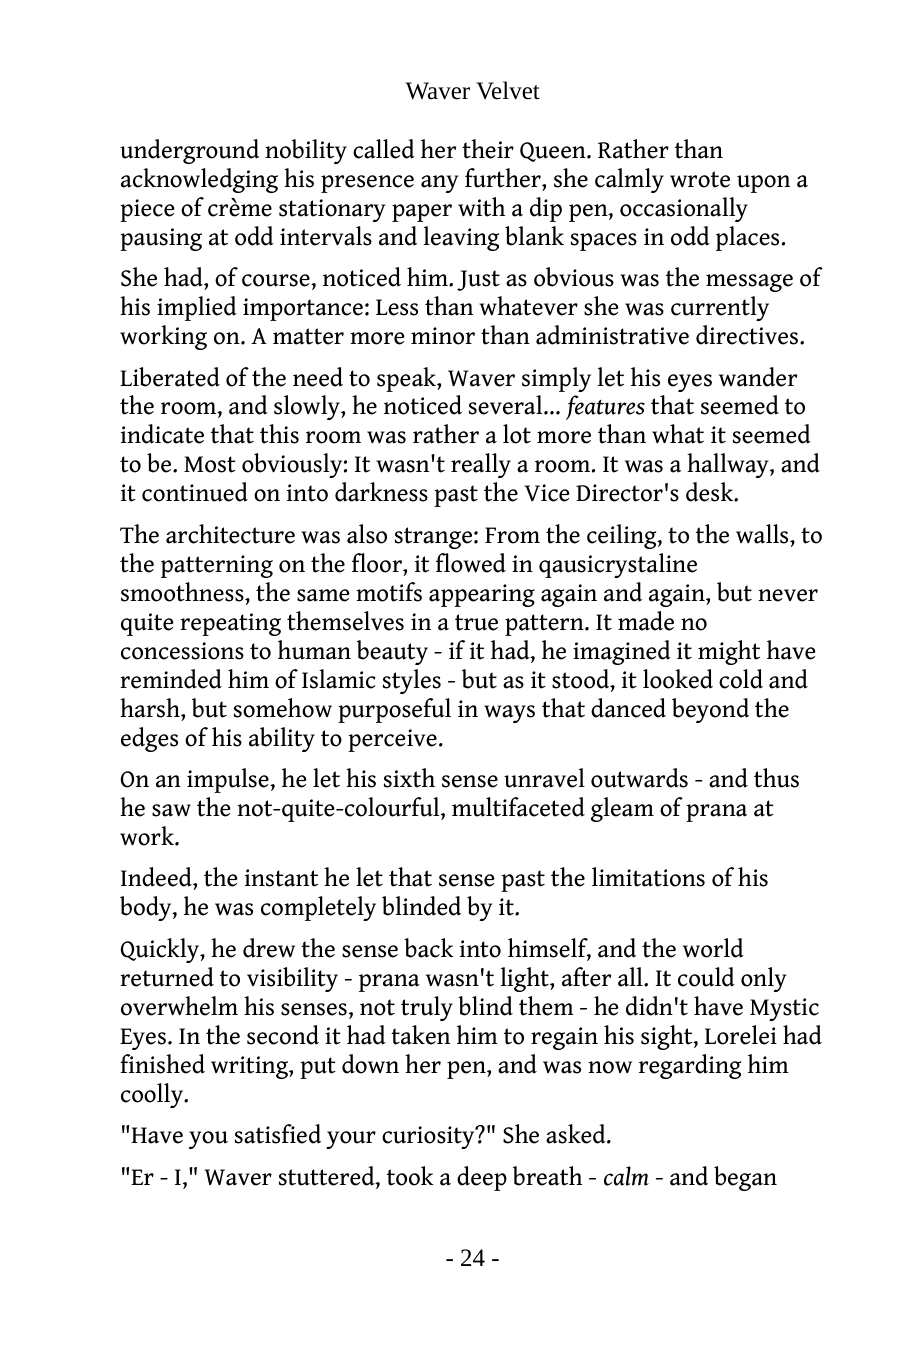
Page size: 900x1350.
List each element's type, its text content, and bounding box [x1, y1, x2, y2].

text Indeed, the instant he let that sense past the limitations of his body, he was completely blinded by it. [120, 865, 825, 923]
text The architecture was also strange: From the ceiling, to the walls, to the patterning on the floor, it flowed in qausicrystaline smoothness, the same motifs appearing again and again, but never quite repeating themselves in a true pattern. It made no concessions to human beauty - if it had, he imagined it might have reminded him of Islamic styles - but as it stood, it looked cold and harsh, but somehow purposeful in ways that danced beyond the edges of his ability to perceive. [120, 521, 825, 753]
text She had, of course, noticed him. Just as obvious was the message of his implied importance: Less than whatever she was currently working on. A matter more minor than administrative directives. [120, 265, 825, 352]
text On an impulse, he let his sixth sense unravel outwards - and thus he saw the not-quite-colourful, multifaceted gleam of prana at work. [120, 766, 825, 852]
text underground nobility called her their Queen. Rather than acknowledging his presence any further, she calmly wrote upon a piece of crème stationary paper with a dip pen, occasionally pausing at odd intervals and leaving blank spaces in odd places. [120, 136, 825, 252]
text Liberated of the need to speak, Waver simply let his eyes wander the room, and slowly, he noticed several... features that seemed to indicate that this room was rather a lot more than what it seemed to be. Most obviously: It wasn't really a room. It was a hallway, and it continued on into darkness past the Vice Director's desk. [120, 364, 825, 509]
text "Have you satisfied your curiosity?" She asked. [120, 1122, 825, 1151]
text "Er - I," Waver stuttered, took a deep breath - calm - and began [120, 1163, 825, 1192]
text Quickly, he drew the sense back into himself, and the world returned to visibility - prana wasn't light, after all. It could only overwhelm his senses, not truly blind them - he didn't have Mystic Eyes. In the second it had taken him to regain his sight, Lorelei had finished writing, put down her pen, and was now regarding him coolly. [120, 935, 825, 1109]
